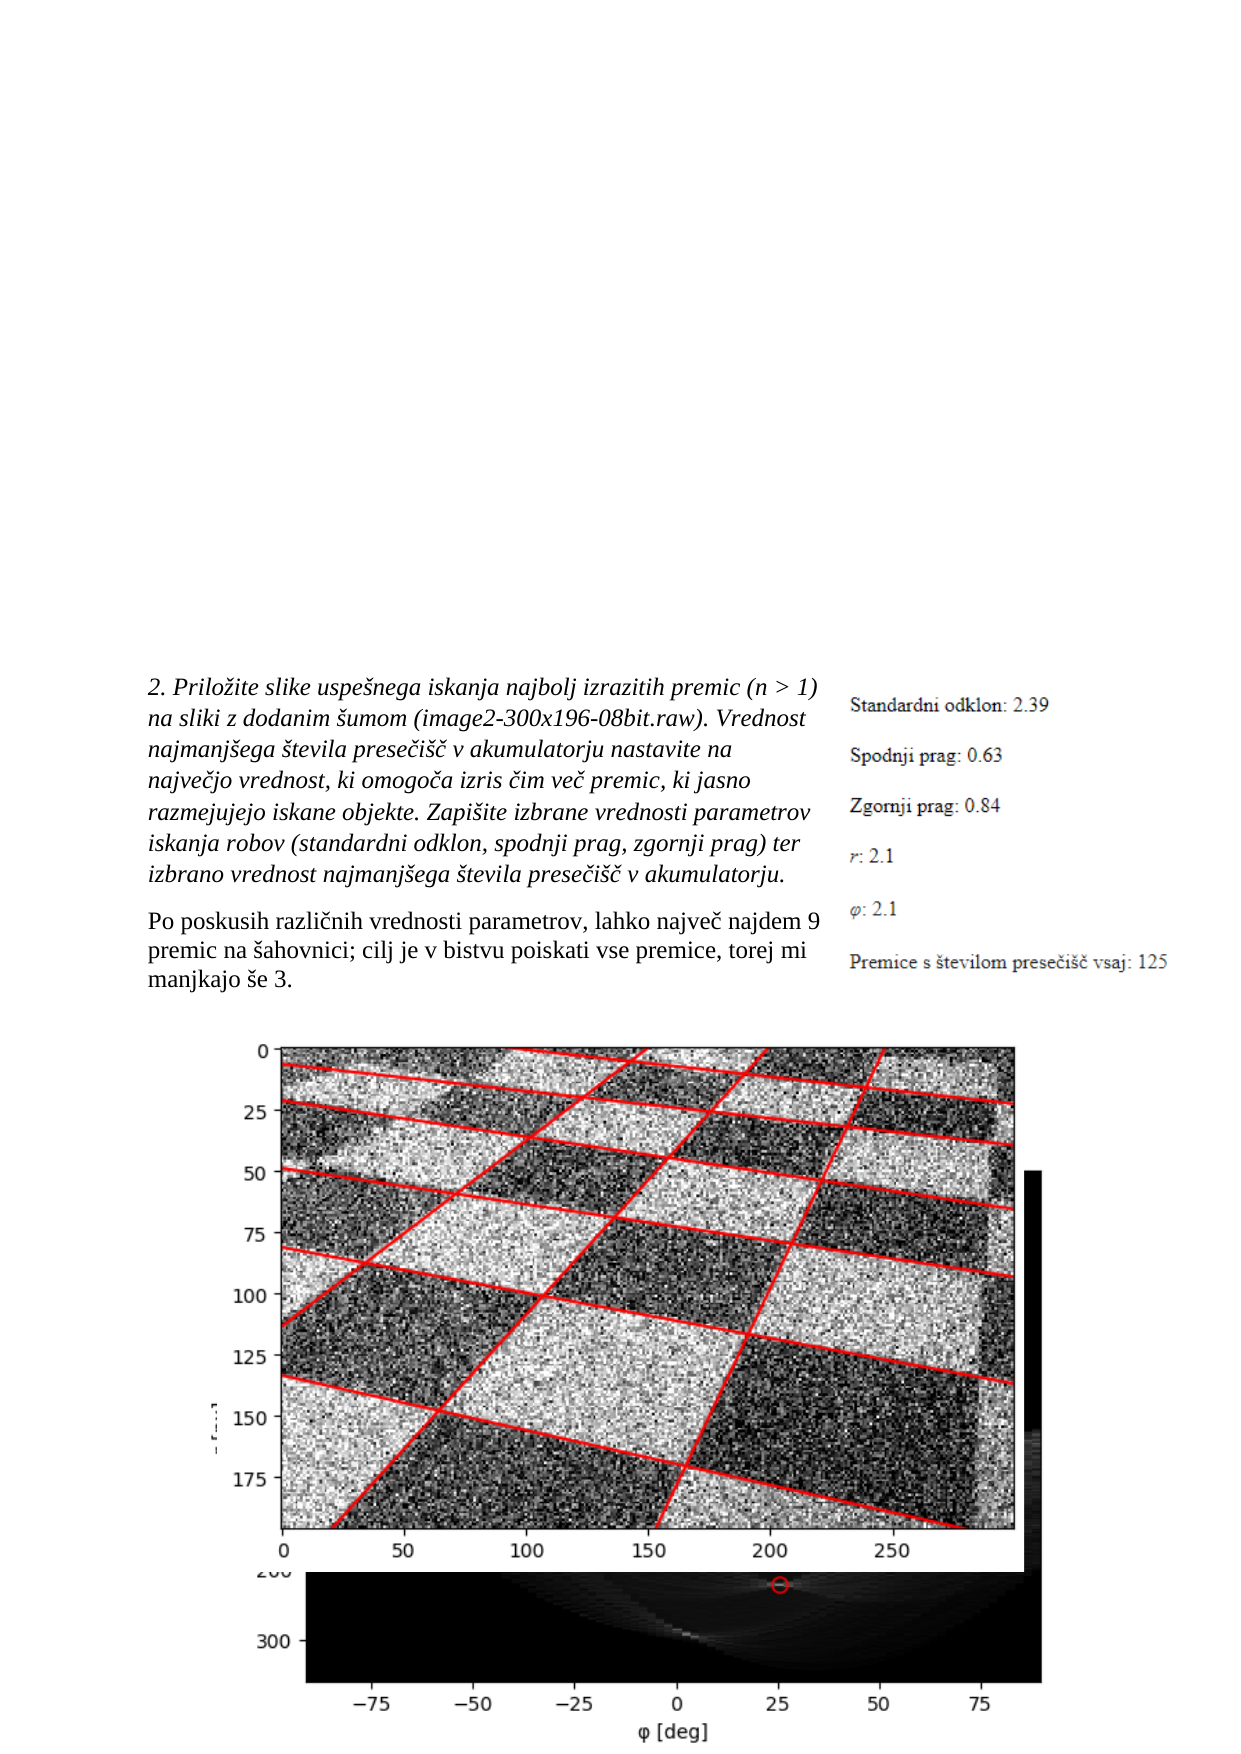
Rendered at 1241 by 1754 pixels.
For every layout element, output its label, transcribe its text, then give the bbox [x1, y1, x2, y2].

text Po poskusih različnih vrednosti parametrov, lahko največ najdem 9 premic na šahovnici; cilj je v bistvu poiskati vse premice, torej mi manjkajo še 3. [148, 906, 1093, 993]
text 2. Priložite slike uspešnega iskanja najbolj izrazitih premic (n > 1) na sliki z dodanim šumom (image2-300x196-08bit.raw). Vrednost najmanjšega števila presečišč v akumulatorju nastavite na največjo vrednost, ki omogoča izris čim več premic, ki jasno razmejujejo iskane objekte. Zapišite izbrane vrednosti parametrov iskanja robov (standardni odklon, spodnji prag, zgornji prag) ter izbrano vrednost najmanjšega števila presečišč v akumulatorju. [148, 672, 1093, 887]
picture [188, 1033, 1051, 1754]
picture [839, 691, 1176, 984]
